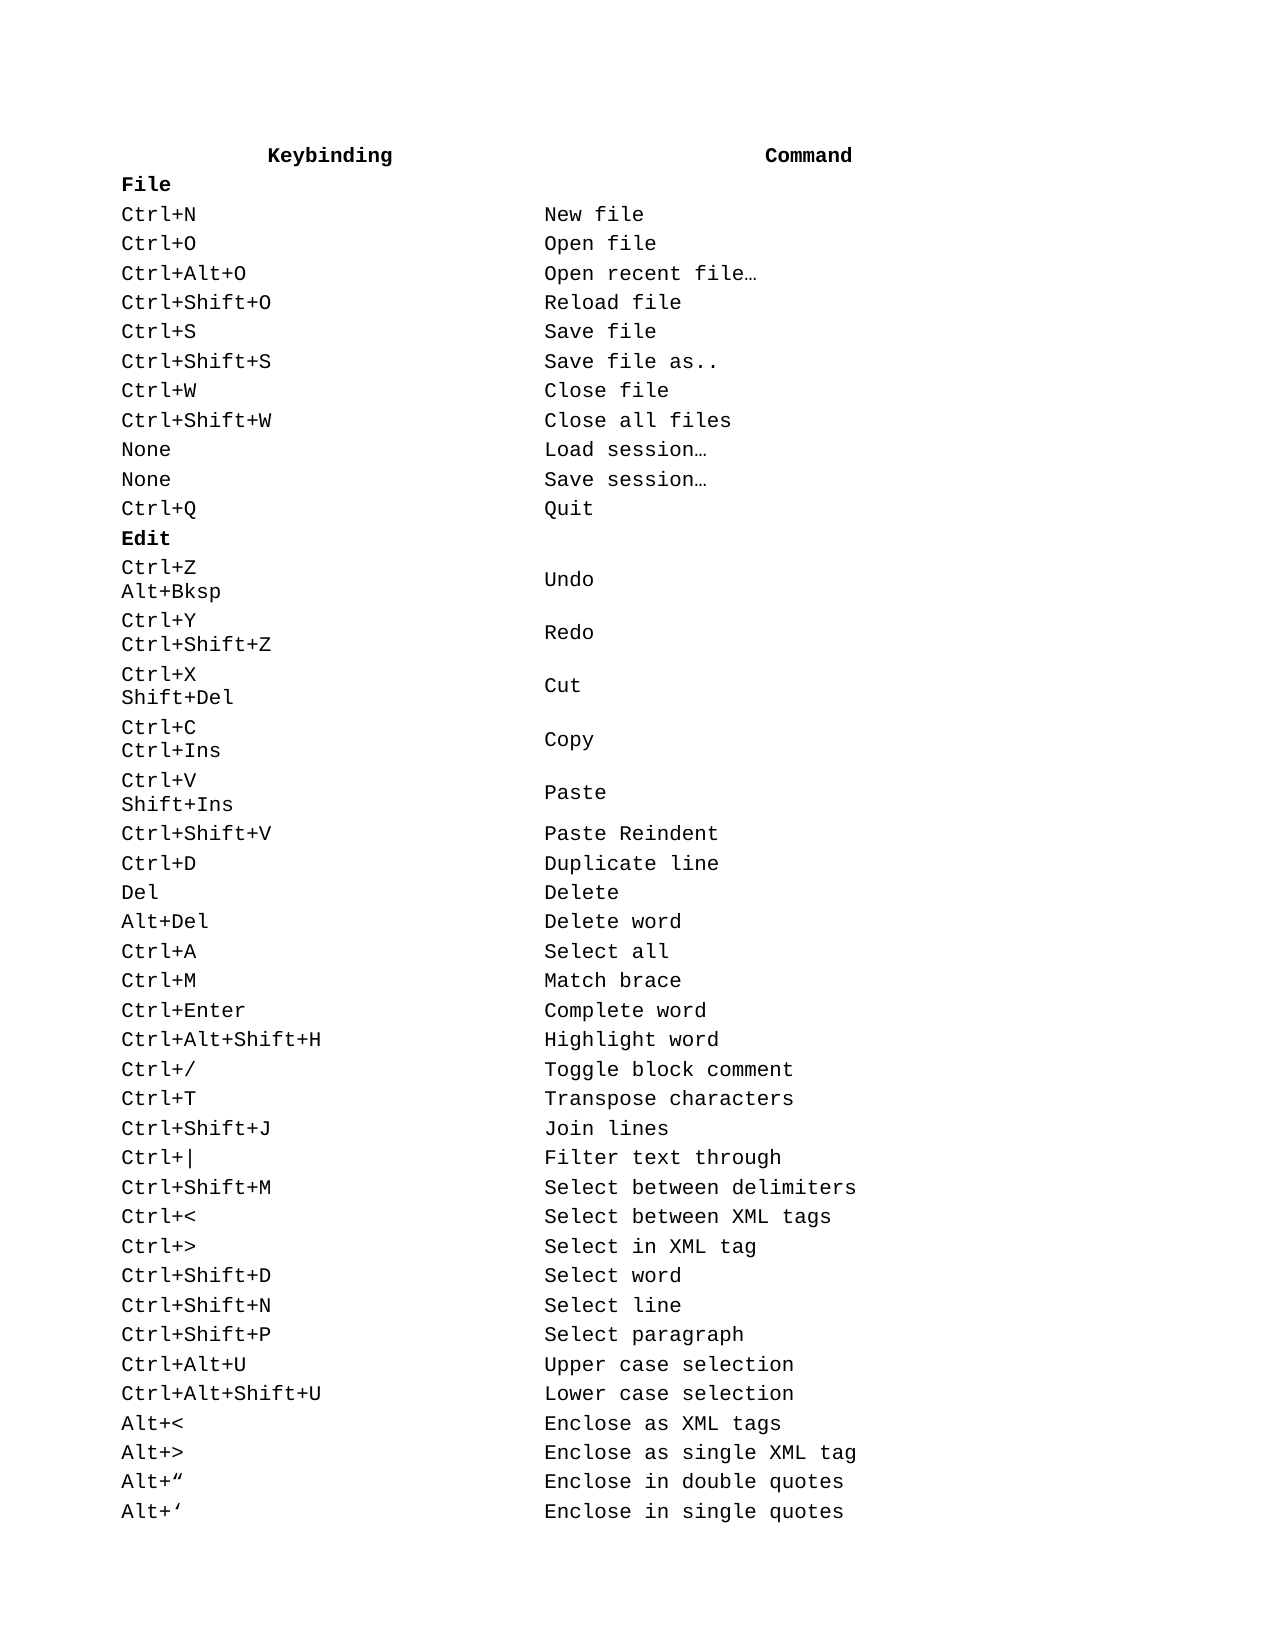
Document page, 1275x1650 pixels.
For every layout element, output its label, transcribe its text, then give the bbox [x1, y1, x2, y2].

table_cell Ctrl+Q [118, 496, 541, 525]
table_header Command [541, 142, 1076, 171]
table_cell Undo [541, 555, 1076, 608]
table_cell Duplicate line [541, 850, 1076, 879]
table_cell Close all files [541, 407, 1076, 437]
table_cell Select line [541, 1292, 1076, 1321]
table_cell Enclose in double quotes [541, 1469, 1076, 1498]
table_cell Complete word [541, 997, 1076, 1026]
table_cell Select in XML tag [541, 1233, 1076, 1262]
table_cell Ctrl+X Shift+Del [118, 661, 541, 714]
table_cell Ctrl+> [118, 1233, 541, 1262]
table_cell Match brace [541, 968, 1076, 997]
table_cell Edit [118, 525, 541, 554]
table_cell Ctrl+W [118, 378, 541, 407]
table_cell Ctrl+Shift+P [118, 1321, 541, 1351]
table_cell Ctrl+Alt+Shift+U [118, 1380, 541, 1410]
table_cell Alt+“ [118, 1469, 541, 1498]
table_cell Copy [541, 714, 1076, 767]
table_cell Ctrl+V Shift+Ins [118, 767, 541, 820]
table_cell Ctrl+Shift+V [118, 820, 541, 849]
table_cell [541, 171, 1076, 201]
table_cell Ctrl+Shift+S [118, 348, 541, 378]
table_cell Ctrl+Z Alt+Bksp [118, 555, 541, 608]
table_cell Del [118, 879, 541, 908]
table_cell Ctrl+D [118, 850, 541, 879]
table_cell Ctrl+Y Ctrl+Shift+Z [118, 608, 541, 661]
table_cell Highlight word [541, 1026, 1076, 1056]
table_cell Enclose as single XML tag [541, 1439, 1076, 1469]
table_cell Ctrl+Alt+O [118, 260, 541, 289]
table_cell Ctrl+S [118, 319, 541, 348]
table_cell Save session… [541, 466, 1076, 496]
table_cell Save file as.. [541, 348, 1076, 378]
table_header Keybinding [118, 142, 541, 171]
table_cell Alt+‘ [118, 1498, 541, 1528]
table_cell Join lines [541, 1115, 1076, 1144]
table_cell Reload file [541, 289, 1076, 319]
table_cell Enclose in single quotes [541, 1498, 1076, 1528]
table_cell Enclose as XML tags [541, 1410, 1076, 1439]
table_cell Redo [541, 608, 1076, 661]
table_cell Cut [541, 661, 1076, 714]
table_cell Paste [541, 767, 1076, 820]
table_cell Quit [541, 496, 1076, 525]
table_cell Load session… [541, 437, 1076, 466]
table_cell Select between XML tags [541, 1203, 1076, 1233]
table_cell Alt+< [118, 1410, 541, 1439]
table_cell Transpose characters [541, 1085, 1076, 1115]
table_cell Alt+Del [118, 909, 541, 938]
table_cell None [118, 437, 541, 466]
table_cell Select word [541, 1262, 1076, 1292]
table_cell Ctrl+Shift+W [118, 407, 541, 437]
table_cell Open file [541, 230, 1076, 260]
table_cell New file [541, 201, 1076, 230]
table_cell Open recent file… [541, 260, 1076, 289]
table_cell Ctrl+/ [118, 1056, 541, 1085]
table_cell Ctrl+Enter [118, 997, 541, 1026]
table_cell File [118, 171, 541, 201]
table_cell Ctrl+Alt+U [118, 1351, 541, 1380]
table_cell Select paragraph [541, 1321, 1076, 1351]
table_cell Ctrl+O [118, 230, 541, 260]
table_cell Ctrl+< [118, 1203, 541, 1233]
table_cell Alt+> [118, 1439, 541, 1469]
table_cell Close file [541, 378, 1076, 407]
table_cell Delete [541, 879, 1076, 908]
table_cell Ctrl+Shift+M [118, 1174, 541, 1203]
table_cell Select between delimiters [541, 1174, 1076, 1203]
table_cell Ctrl+Shift+D [118, 1262, 541, 1292]
table_cell Delete word [541, 909, 1076, 938]
table_cell Filter text through [541, 1144, 1076, 1174]
table_cell Paste Reindent [541, 820, 1076, 849]
table_cell [541, 525, 1076, 554]
table_cell Select all [541, 938, 1076, 967]
table_cell Ctrl+Shift+N [118, 1292, 541, 1321]
table_cell Ctrl+| [118, 1144, 541, 1174]
table_cell Ctrl+A [118, 938, 541, 967]
table_cell Ctrl+M [118, 968, 541, 997]
table_cell Upper case selection [541, 1351, 1076, 1380]
table_cell Ctrl+C Ctrl+Ins [118, 714, 541, 767]
table_cell Lower case selection [541, 1380, 1076, 1410]
table_cell Ctrl+Shift+J [118, 1115, 541, 1144]
table_cell Ctrl+T [118, 1085, 541, 1115]
table_cell Ctrl+Shift+O [118, 289, 541, 319]
table_cell Save file [541, 319, 1076, 348]
table_cell Ctrl+N [118, 201, 541, 230]
table_cell Toggle block comment [541, 1056, 1076, 1085]
table_cell Ctrl+Alt+Shift+H [118, 1026, 541, 1056]
table_cell None [118, 466, 541, 496]
